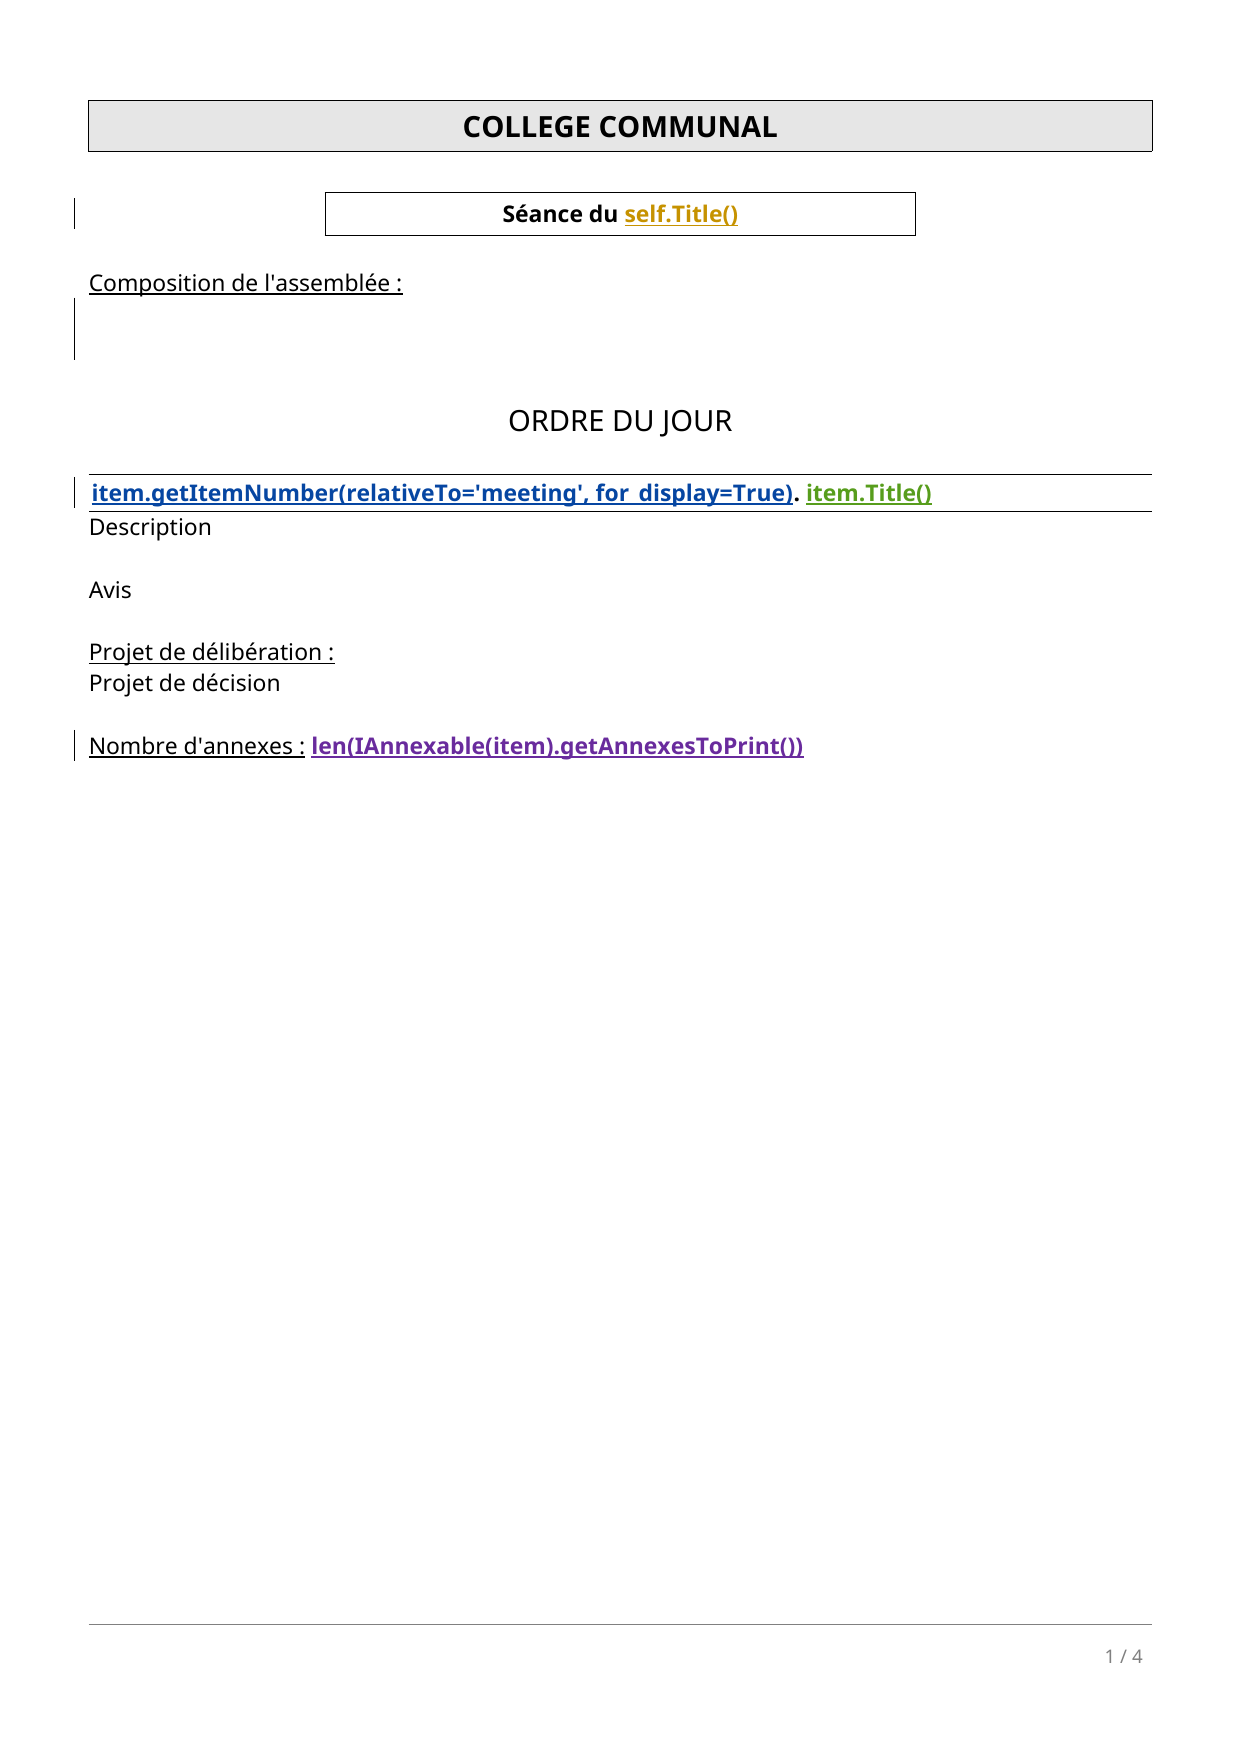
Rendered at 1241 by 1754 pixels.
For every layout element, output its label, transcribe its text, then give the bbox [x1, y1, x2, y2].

table_header COLLEGE COMMUNAL [89, 101, 1152, 151]
text Projet de délibération : [88, 636, 1152, 667]
text Avis [88, 574, 1152, 605]
text Description [88, 511, 1152, 542]
text Projet de décision [88, 667, 1152, 699]
text Nombre d'annexes : len(IAnnexable(item).getAnnexesToPrint()) [88, 730, 1152, 761]
table_header Séance du self.Title() [326, 193, 915, 235]
text item.getItemNumber(relativeTo='meeting', for_display=True). item.Title() [88, 475, 1152, 511]
text Composition de l'assemblée : [88, 266, 1152, 298]
text ORDRE DU JOUR [88, 360, 1152, 439]
